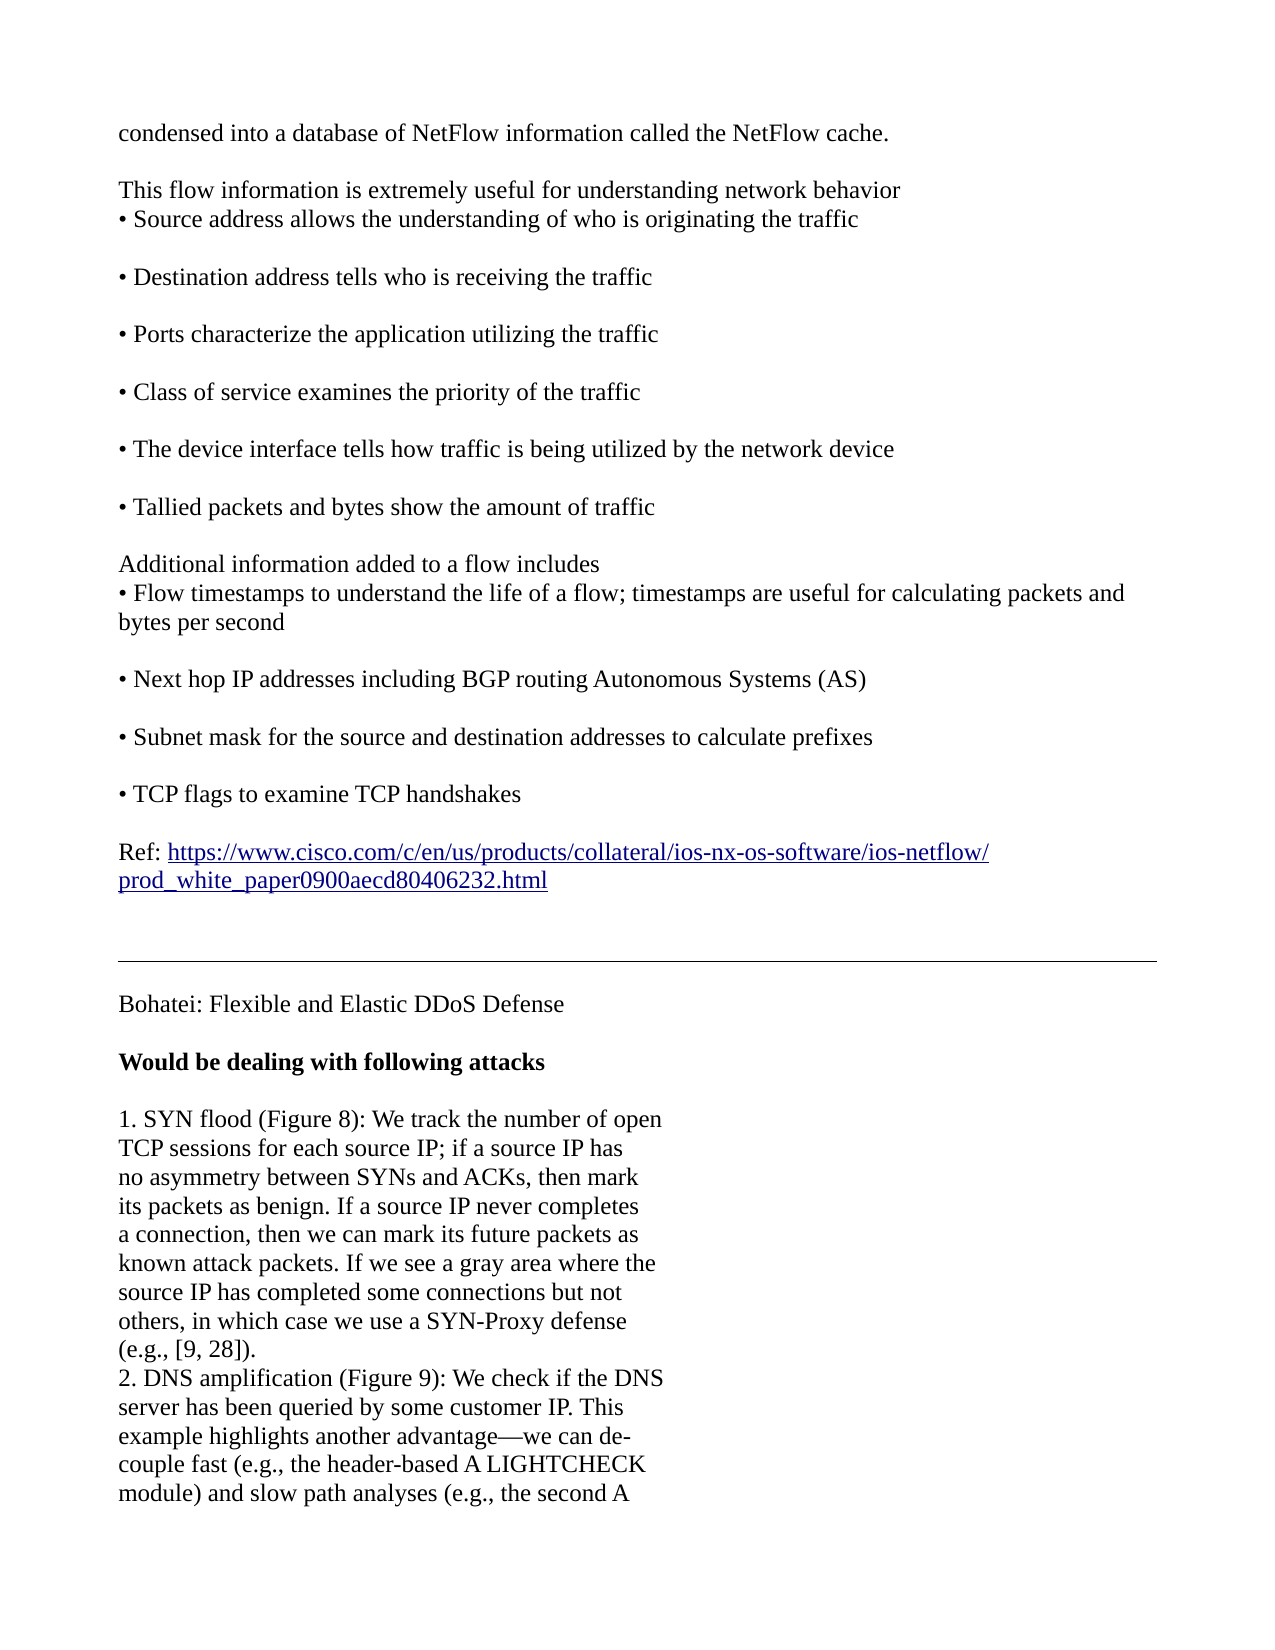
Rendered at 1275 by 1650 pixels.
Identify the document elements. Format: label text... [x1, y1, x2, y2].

text (e.g., [9, 28]). [118, 1334, 1157, 1363]
text Would be dealing with following attacks [118, 1047, 1157, 1076]
text others, in which case we use a SYN-Proxy defense [118, 1306, 1157, 1334]
text TCP sessions for each source IP; if a source IP has [118, 1133, 1157, 1162]
text example highlights another advantage—we can de- [118, 1421, 1157, 1449]
text known attack packets. If we see a gray area where the [118, 1248, 1157, 1277]
text server has been queried by some customer IP. This [118, 1392, 1157, 1421]
text module) and slow path analyses (e.g., the second A [118, 1478, 1157, 1507]
text no asymmetry between SYNs and ACKs, then mark [118, 1162, 1157, 1191]
text • Flow timestamps to understand the life of a flow; timestamps are useful for calculating packets and bytes per second [118, 578, 1157, 636]
text • Subnet mask for the source and destination addresses to calculate prefixes [118, 722, 1157, 751]
text a connection, then we can mark its future packets as [118, 1219, 1157, 1248]
text its packets as benign. If a source IP never completes [118, 1191, 1157, 1219]
text • TCP flags to examine TCP handshakes [118, 779, 1157, 808]
text • Ports characterize the application utilizing the traffic [118, 319, 1157, 348]
text • Tallied packets and bytes show the amount of traffic [118, 492, 1157, 521]
text • Class of service examines the priority of the traffic [118, 377, 1157, 406]
text 2. DNS amplification (Figure 9): We check if the DNS [118, 1363, 1157, 1392]
text condensed into a database of NetFlow information called the NetFlow cache. [118, 118, 1157, 147]
text 1. SYN flood (Figure 8): We track the number of open [118, 1104, 1157, 1133]
text Additional information added to a flow includes [118, 549, 1157, 578]
text source IP has completed some connections but not [118, 1277, 1157, 1306]
text • The device interface tells how traffic is being utilized by the network device [118, 434, 1157, 463]
text • Destination address tells who is receiving the traffic [118, 262, 1157, 291]
text couple fast (e.g., the header-based A LIGHTCHECK [118, 1449, 1157, 1478]
text Ref: https://www.cisco.com/c/en/us/products/collateral/ios-nx-os-software/ios-netflow/prod_white_paper0900aecd80406232.html [118, 837, 1157, 894]
text • Source address allows the understanding of who is originating the traffic [118, 204, 1157, 233]
text This flow information is extremely useful for understanding network behavior [118, 176, 1157, 204]
text • Next hop IP addresses including BGP routing Autonomous Systems (AS) [118, 664, 1157, 693]
text Bohatei: Flexible and Elastic DDoS Defense [118, 989, 1157, 1018]
